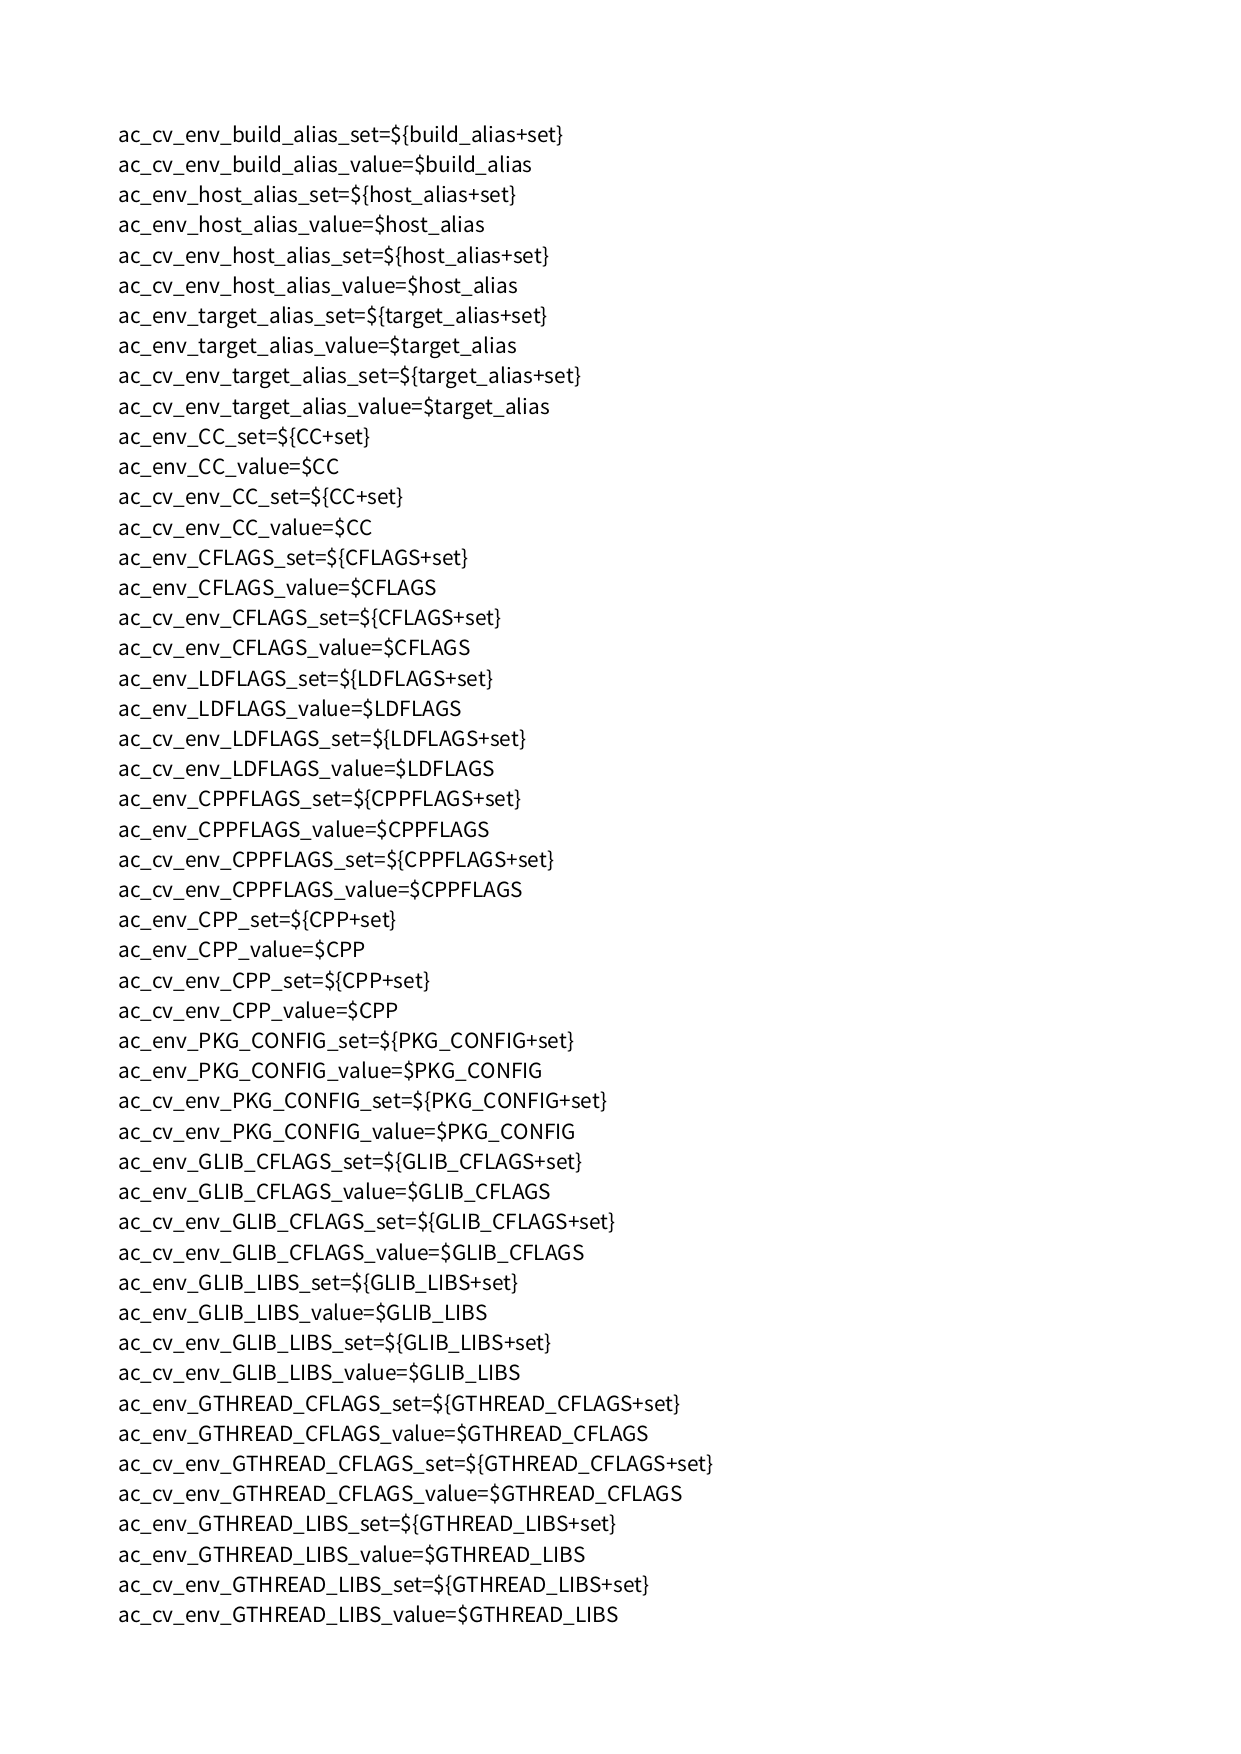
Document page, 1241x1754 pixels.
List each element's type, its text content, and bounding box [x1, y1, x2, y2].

text ac_env_CPP_set=${CPP+set} [118, 903, 1122, 934]
text ac_env_GLIB_LIBS_set=${GLIB_LIBS+set} [118, 1266, 1122, 1296]
text ac_env_LDFLAGS_set=${LDFLAGS+set} [118, 662, 1122, 692]
text ac_cv_env_build_alias_value=$build_alias [118, 148, 1122, 178]
text ac_env_LDFLAGS_value=$LDFLAGS [118, 692, 1122, 722]
text ac_env_host_alias_value=$host_alias [118, 209, 1122, 239]
text ac_env_host_alias_set=${host_alias+set} [118, 178, 1122, 209]
text ac_env_CPPFLAGS_set=${CPPFLAGS+set} [118, 783, 1122, 813]
text ac_cv_env_target_alias_set=${target_alias+set} [118, 360, 1122, 390]
text ac_cv_env_GTHREAD_LIBS_value=$GTHREAD_LIBS [118, 1598, 1122, 1628]
text ac_cv_env_CPP_value=$CPP [118, 994, 1122, 1024]
text ac_cv_env_CPPFLAGS_value=$CPPFLAGS [118, 873, 1122, 903]
text ac_env_CPP_value=$CPP [118, 934, 1122, 964]
text ac_cv_env_build_alias_set=${build_alias+set} [118, 118, 1122, 148]
text ac_cv_env_LDFLAGS_set=${LDFLAGS+set} [118, 722, 1122, 752]
text ac_cv_env_GTHREAD_CFLAGS_set=${GTHREAD_CFLAGS+set} [118, 1447, 1122, 1477]
text ac_cv_env_host_alias_set=${host_alias+set} [118, 239, 1122, 269]
text ac_env_GLIB_CFLAGS_set=${GLIB_CFLAGS+set} [118, 1145, 1122, 1175]
text ac_env_target_alias_value=$target_alias [118, 329, 1122, 360]
text ac_cv_env_CC_value=$CC [118, 511, 1122, 541]
text ac_env_GLIB_LIBS_value=$GLIB_LIBS [118, 1296, 1122, 1326]
text ac_env_GTHREAD_CFLAGS_value=$GTHREAD_CFLAGS [118, 1417, 1122, 1447]
text ac_env_PKG_CONFIG_set=${PKG_CONFIG+set} [118, 1024, 1122, 1054]
text ac_env_GLIB_CFLAGS_value=$GLIB_CFLAGS [118, 1175, 1122, 1206]
text ac_cv_env_host_alias_value=$host_alias [118, 269, 1122, 299]
text ac_cv_env_GTHREAD_CFLAGS_value=$GTHREAD_CFLAGS [118, 1477, 1122, 1508]
text ac_env_CFLAGS_set=${CFLAGS+set} [118, 541, 1122, 571]
text ac_cv_env_CPP_set=${CPP+set} [118, 964, 1122, 994]
text ac_env_GTHREAD_CFLAGS_set=${GTHREAD_CFLAGS+set} [118, 1387, 1122, 1417]
text ac_env_CC_value=$CC [118, 450, 1122, 481]
text ac_cv_env_CFLAGS_set=${CFLAGS+set} [118, 601, 1122, 632]
text ac_env_GTHREAD_LIBS_set=${GTHREAD_LIBS+set} [118, 1508, 1122, 1538]
text ac_env_target_alias_set=${target_alias+set} [118, 299, 1122, 329]
text ac_cv_env_GTHREAD_LIBS_set=${GTHREAD_LIBS+set} [118, 1568, 1122, 1598]
text ac_env_GTHREAD_LIBS_value=$GTHREAD_LIBS [118, 1538, 1122, 1568]
text ac_env_CFLAGS_value=$CFLAGS [118, 571, 1122, 601]
text ac_cv_env_GLIB_CFLAGS_value=$GLIB_CFLAGS [118, 1236, 1122, 1266]
text ac_cv_env_GLIB_CFLAGS_set=${GLIB_CFLAGS+set} [118, 1206, 1122, 1236]
text ac_cv_env_GLIB_LIBS_set=${GLIB_LIBS+set} [118, 1326, 1122, 1357]
text ac_cv_env_PKG_CONFIG_value=$PKG_CONFIG [118, 1115, 1122, 1145]
text ac_cv_env_LDFLAGS_value=$LDFLAGS [118, 752, 1122, 783]
text ac_cv_env_CPPFLAGS_set=${CPPFLAGS+set} [118, 843, 1122, 873]
text ac_cv_env_GLIB_LIBS_value=$GLIB_LIBS [118, 1357, 1122, 1387]
text ac_cv_env_PKG_CONFIG_set=${PKG_CONFIG+set} [118, 1085, 1122, 1115]
text ac_env_PKG_CONFIG_value=$PKG_CONFIG [118, 1054, 1122, 1085]
text ac_cv_env_target_alias_value=$target_alias [118, 390, 1122, 420]
text ac_env_CC_set=${CC+set} [118, 420, 1122, 450]
text ac_cv_env_CFLAGS_value=$CFLAGS [118, 632, 1122, 662]
text ac_env_CPPFLAGS_value=$CPPFLAGS [118, 813, 1122, 843]
text ac_cv_env_CC_set=${CC+set} [118, 481, 1122, 511]
